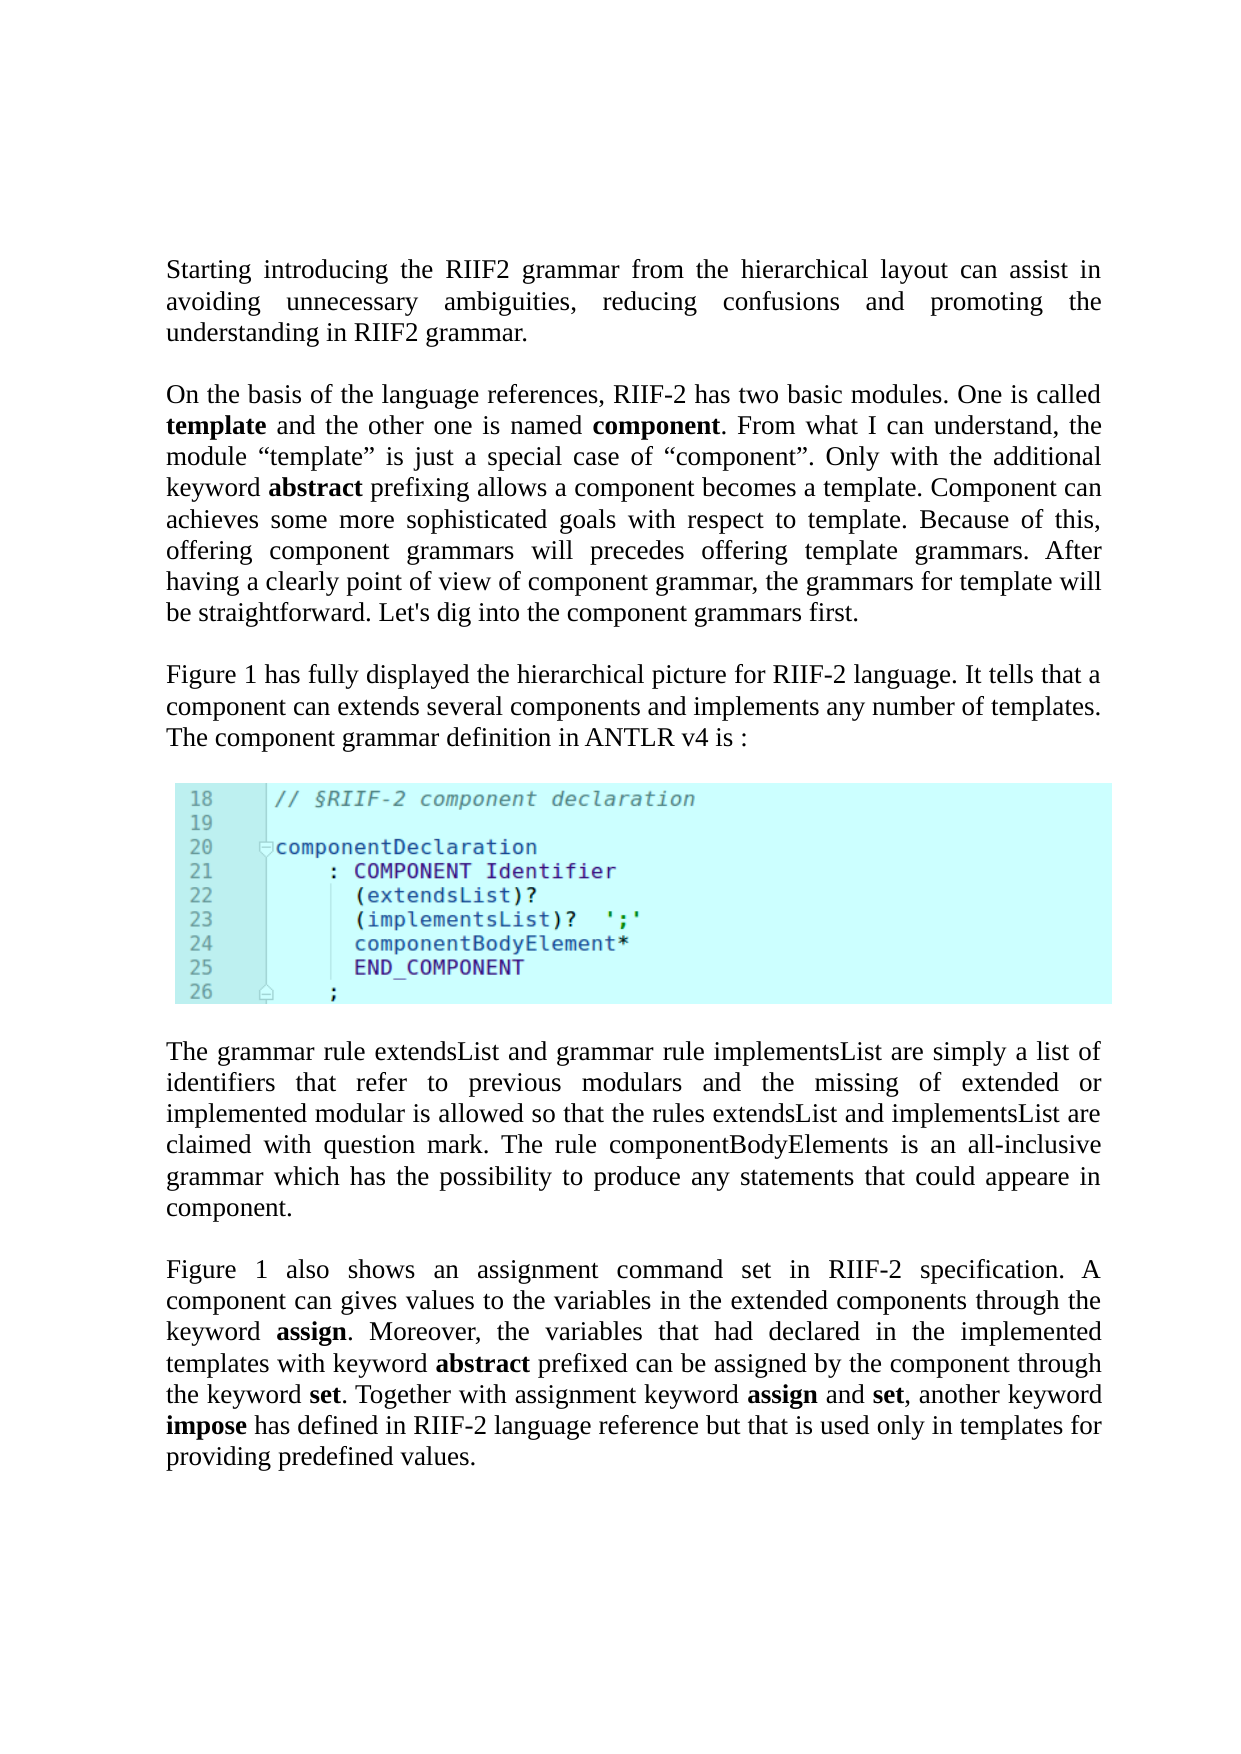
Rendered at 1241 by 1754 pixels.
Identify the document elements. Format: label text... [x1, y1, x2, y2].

picture [175, 783, 1112, 1004]
text The grammar rule extendsList and grammar rule implementsList are simply a list of identifiers that refer to previous modulars and the missing of extended or implemented modular is allowed so that the rules extendsList and implementsList are claimed with question mark. The rule componentBodyElements is an all-inclusive grammar which has the possibility to produce any statements that could appeare in component. [166, 1035, 1103, 1222]
text Figure 1 has fully displayed the hierarchical picture for RIIF-2 language. It tells that a component can extends several components and implements any number of templates. The component grammar definition in ANTLR v4 is : [166, 658, 1103, 752]
text On the basis of the language references, RIIF-2 has two basic modules. One is called template and the other one is named component. From what I can understand, the module “template” is just a special case of “component”. Only with the additional keyword abstract prefixing allows a component becomes a template. Component can achieves some more sophisticated goals with respect to template. Because of this, offering component grammars will precedes offering template grammars. After having a clearly point of view of component grammar, the grammars for template will be straightforward. Let's dig into the component grammars first. [166, 378, 1103, 627]
text Starting introducing the RIIF2 grammar from the hierarchical layout can assist in avoiding unnecessary ambiguities, reducing confusions and promoting the understanding in RIIF2 grammar. [166, 253, 1103, 347]
text Figure 1 also shows an assignment command set in RIIF-2 specification. A component can gives values to the variables in the extended components through the keyword assign. Moreover, the variables that had declared in the implemented templates with keyword abstract prefixed can be assigned by the component through the keyword set. Together with assignment keyword assign and set, another keyword impose has defined in RIIF-2 language reference but that is used only in templates for providing predefined values. [166, 1253, 1103, 1471]
